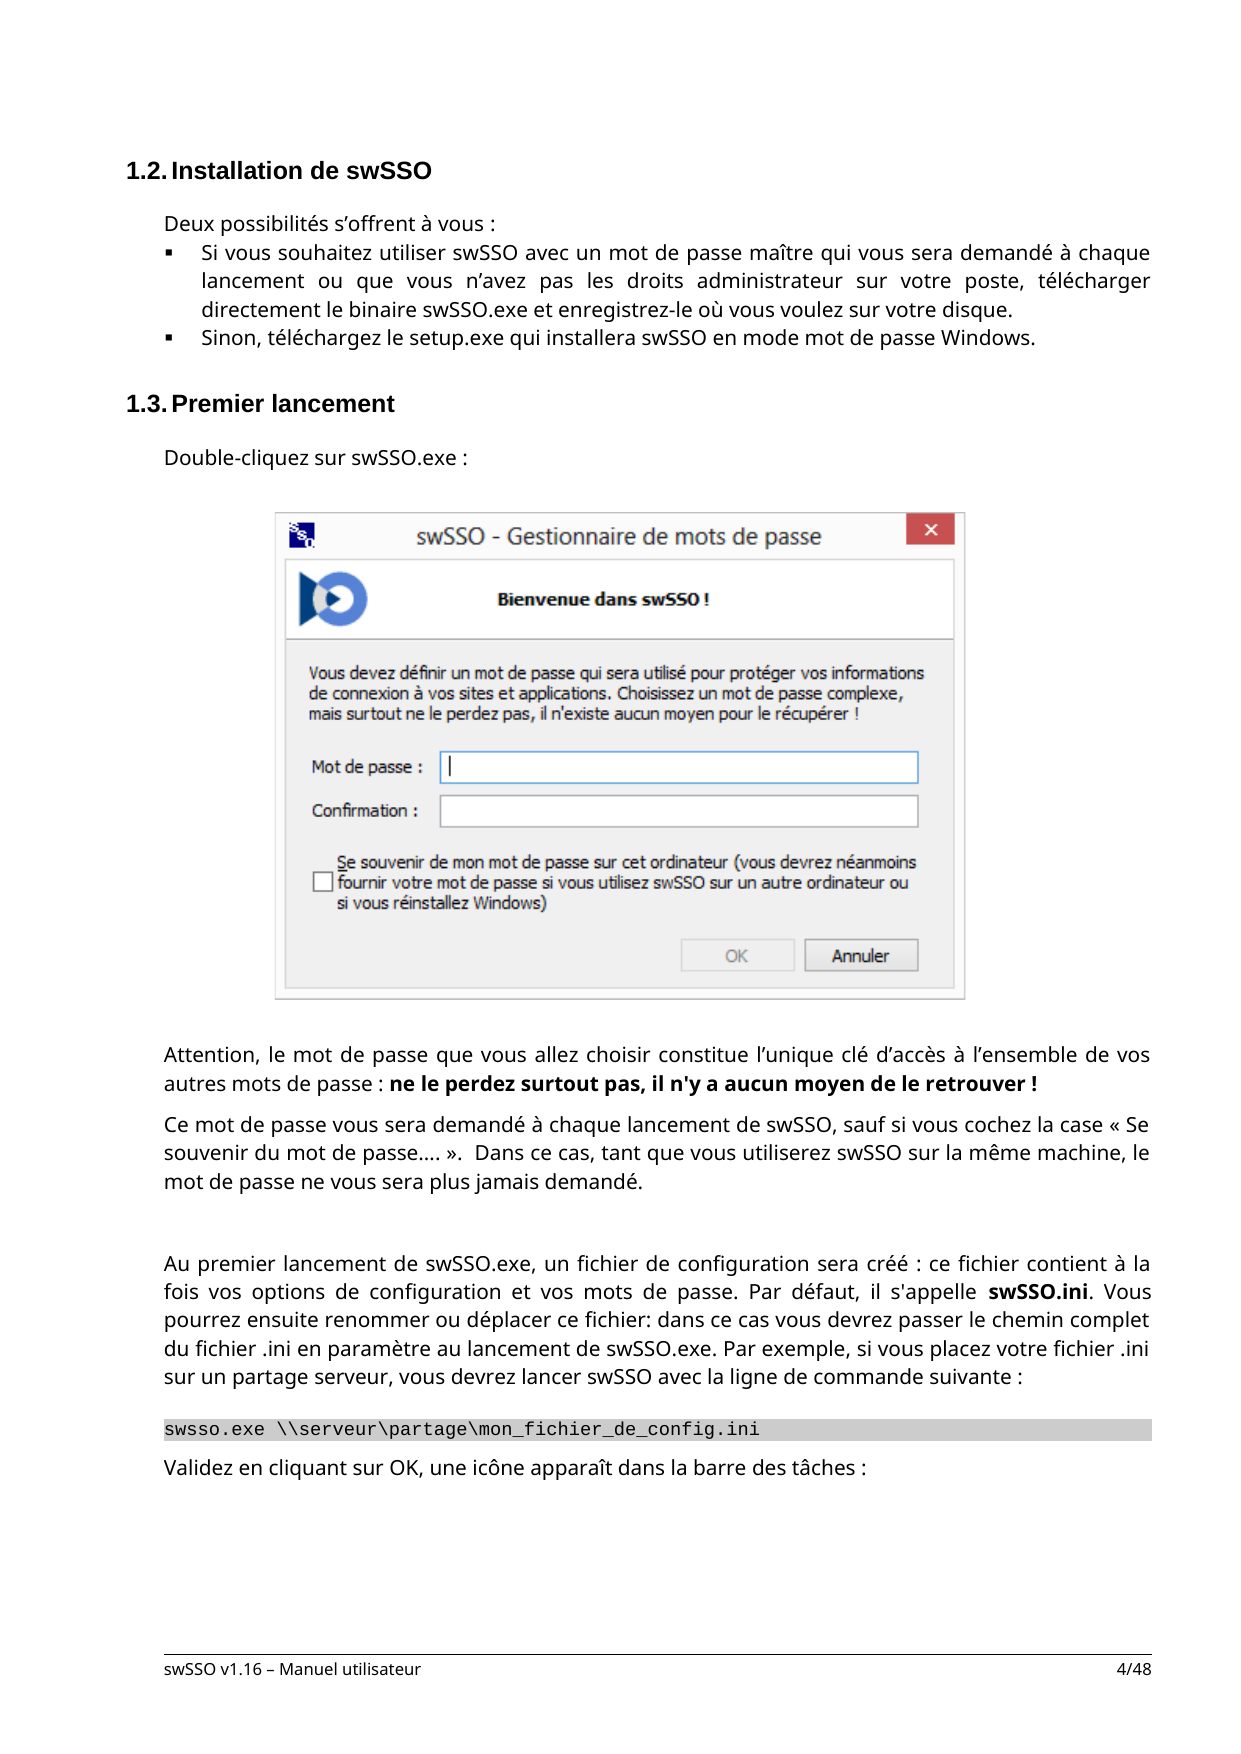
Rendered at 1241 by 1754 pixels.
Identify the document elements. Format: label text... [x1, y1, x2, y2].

text Deux possibilités s’offrent à vous : [164, 209, 1152, 238]
list Sinon, téléchargez le setup.exe qui installera swSSO en mode mot de passe Windows. [164, 323, 1152, 352]
subtitle Installation de swSSO [126, 156, 1152, 184]
text Ce mot de passe vous sera demandé à chaque lancement de swSSO, sauf si vous cochez la case « Se souvenir du mot de passe…. ». Dans ce cas, tant que vous utiliserez swSSO sur la même machine, le mot de passe ne vous sera plus jamais demandé. [164, 1110, 1152, 1195]
text Validez en cliquant sur OK, une icône apparaît dans la barre des tâches : [164, 1453, 1152, 1482]
picture [274, 512, 966, 1000]
text Attention, le mot de passe que vous allez choisir constitue l’unique clé d’accès à l’ensemble de vos autres mots de passe : ne le perdez surtout pas, il n'y a aucun moyen de le retrouver ! [164, 1041, 1152, 1097]
text Au premier lancement de swSSO.exe, un fichier de configuration sera créé : ce fichier contient à la fois vos options de configuration et vos mots de passe. Par défaut, il s'appelle swSSO.ini. Vous pourrez ensuite renommer ou déplacer ce fichier: dans ce cas vous devrez passer le chemin complet du fichier .ini en paramètre au lancement de swSSO.exe. Par exemple, si vous placez votre fichier .ini sur un partage serveur, vous devrez lancer swSSO avec la ligne de commande suivante : [164, 1249, 1152, 1391]
text swsso.exe \\serveur\partage\mon_fichier_de_config.ini [164, 1419, 1152, 1441]
subtitle Premier lancement [126, 389, 1152, 418]
list Si vous souhaitez utiliser swSSO avec un mot de passe maître qui vous sera demandé à chaque lancement ou que vous n’avez pas les droits administrateur sur votre poste, télécharger directement le binaire swSSO.exe et enregistrez-le où vous voulez sur votre disque. [164, 238, 1152, 323]
text Double-cliquez sur swSSO.exe : [164, 443, 1152, 471]
